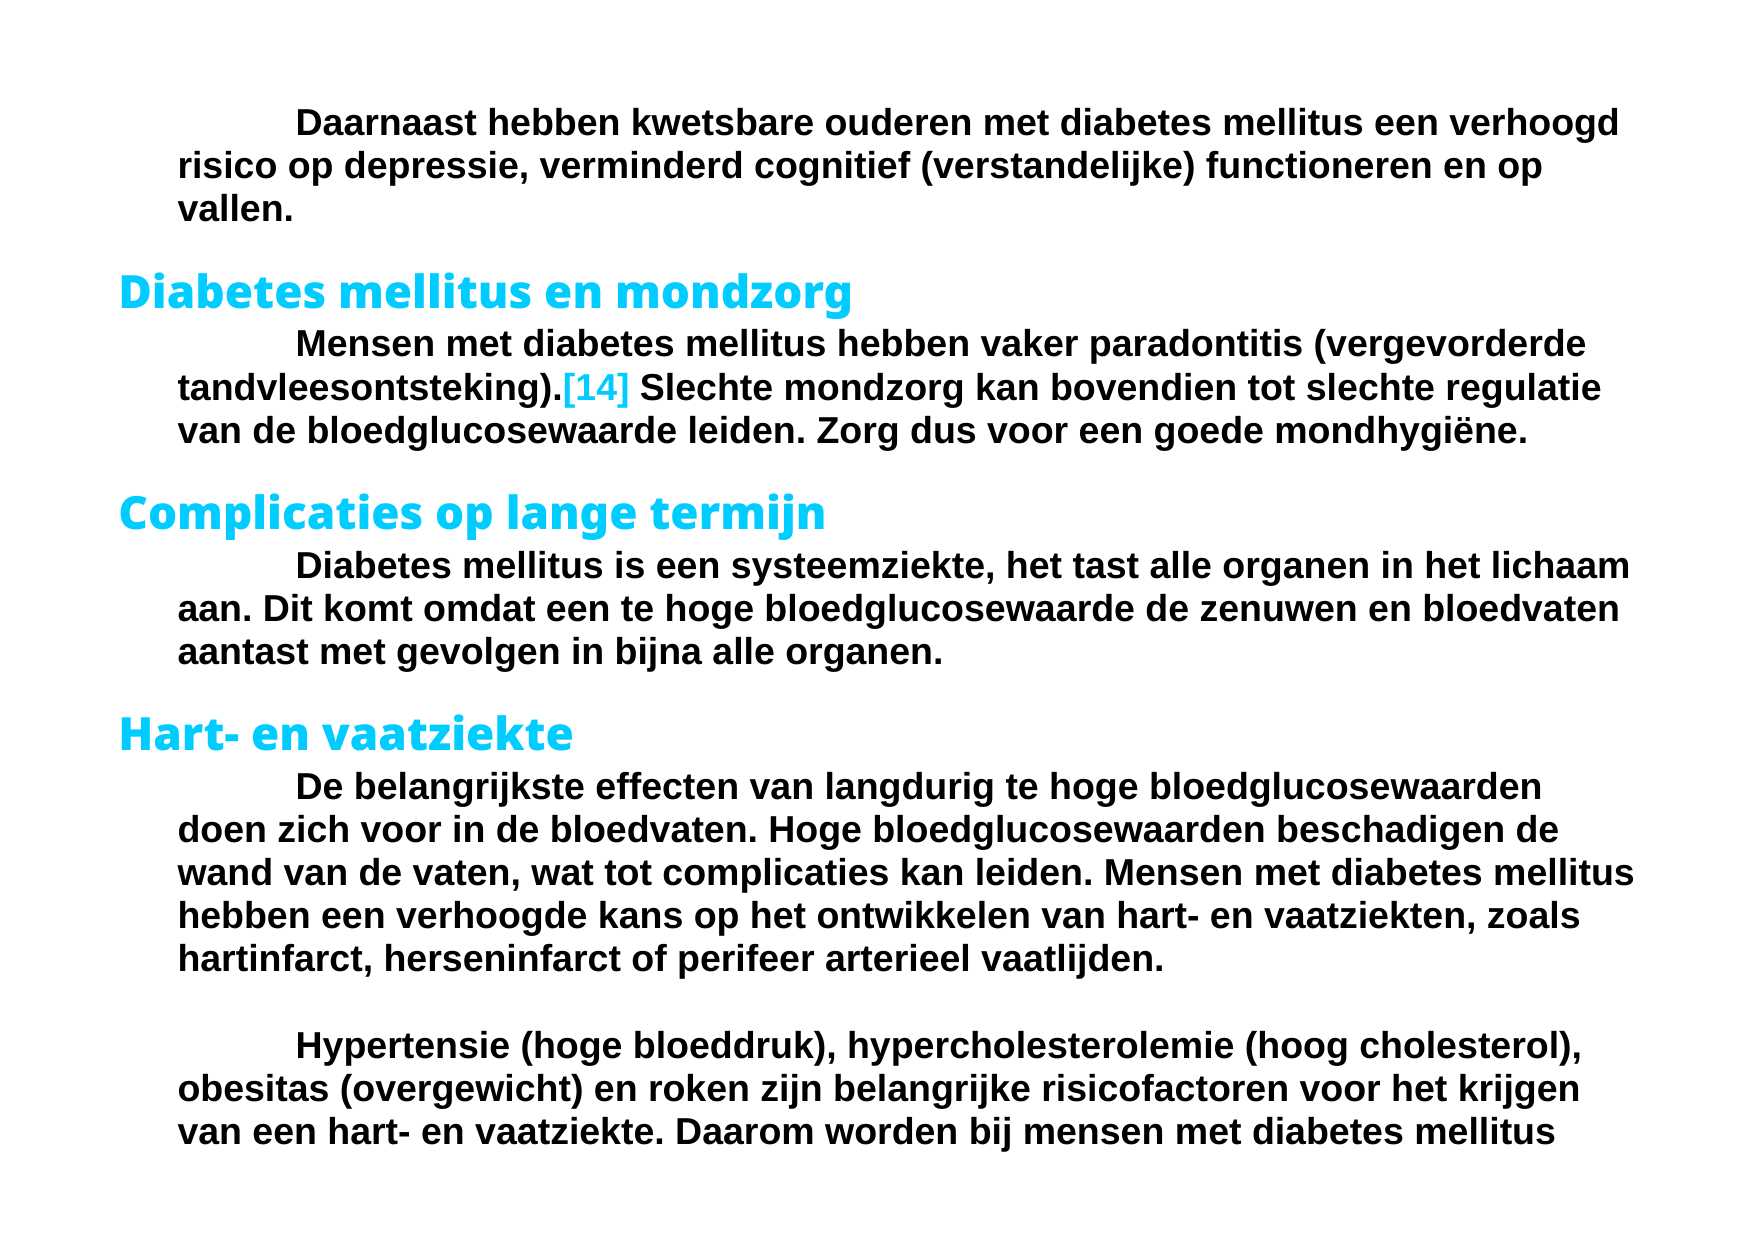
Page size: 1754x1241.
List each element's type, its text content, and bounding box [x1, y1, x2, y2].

subtitle Diabetes mellitus is een systeemziekte, het tast alle organen in het lichaam aan. Dit komt omdat een te hoge bloedglucosewaarde de zenuwen en bloedvaten aantast met gevolgen in bijna alle organen. [177, 543, 1636, 672]
subtitle Hypertensie (hoge bloeddruk), hypercholesterolemie (hoog cholesterol), obesitas (overgewicht) en roken zijn belangrijke risicofactoren voor het krijgen van een hart- en vaatziekte. Daarom worden bij mensen met diabetes mellitus [177, 1023, 1636, 1152]
subtitle Daarnaast hebben kwetsbare ouderen met diabetes mellitus een verhoogd risico op depressie, verminderd cognitief (verstandelijke) functioneren en op vallen. [177, 100, 1636, 230]
subtitle Complicaties op lange termijn [118, 481, 1636, 543]
subtitle Mensen met diabetes mellitus hebben vaker paradontitis (vergevorderde tandvleesontsteking).[14] Slechte mondzorg kan bovendien tot slechte regulatie van de bloedglucosewaarde leiden. Zorg dus voor een goede mondhygiëne. [177, 322, 1636, 451]
subtitle Diabetes mellitus en mondzorg [118, 259, 1636, 322]
subtitle De belangrijkste effecten van langdurig te hoge bloedglucosewaarden doen zich voor in de bloedvaten. Hoge bloedglucosewaarden beschadigen de wand van de vaten, wat tot complicaties kan leiden. Mensen met diabetes mellitus hebben een verhoogde kans op het ontwikkelen van hart- en vaatziekten, zoals hartinfarct, herseninfarct of perifeer arterieel vaatlijden. [177, 764, 1636, 980]
subtitle Hart- en vaatziekte [118, 702, 1636, 764]
